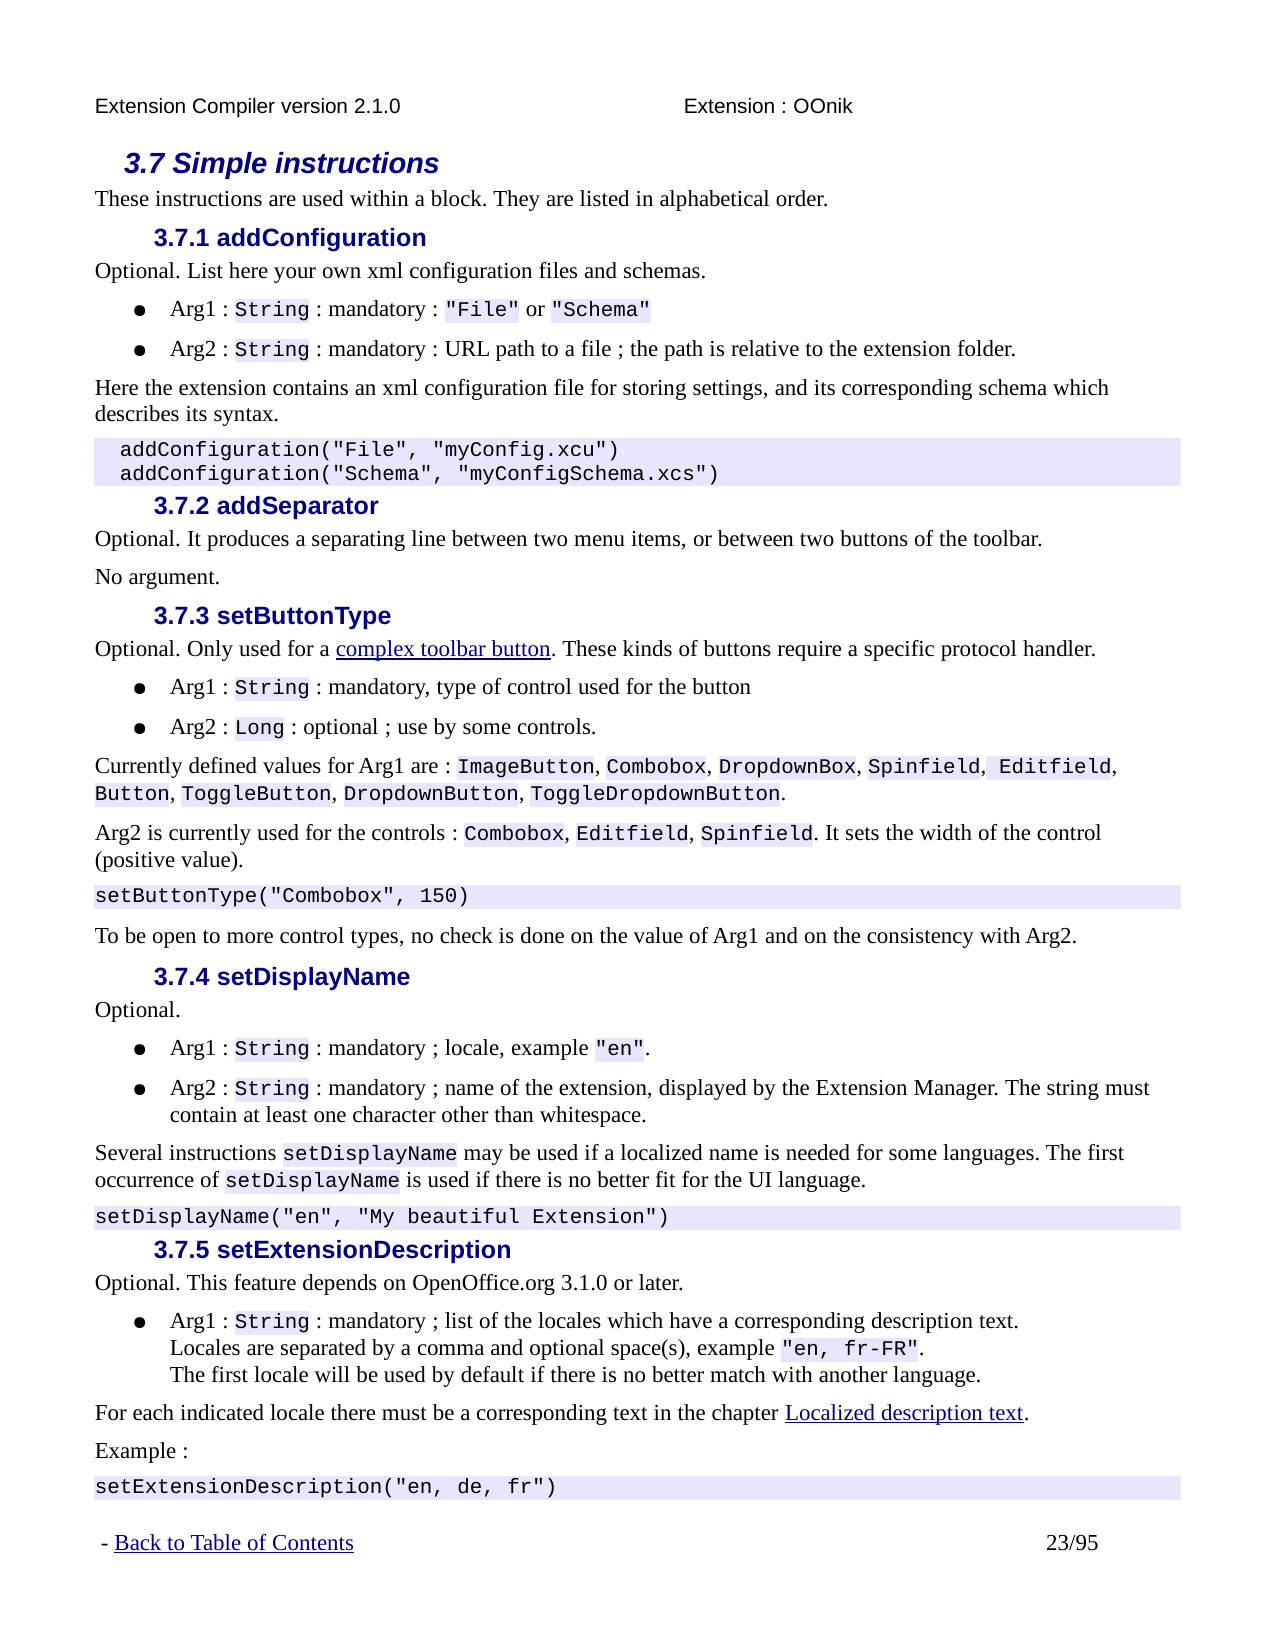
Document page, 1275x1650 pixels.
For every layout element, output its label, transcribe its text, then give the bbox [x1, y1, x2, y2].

text Example : [94, 1438, 1181, 1464]
list Arg1 : String : mandatory ; list of the locales which have a corresponding description text. Locales are separated by a comma and optional space(s), example "en, fr-FR". The first locale will be used by default if there is no better match with another language. [132, 1308, 1181, 1388]
text Several instructions setDisplayName may be used if a localized name is needed for some languages. The first occurrence of setDisplayName is used if there is no better fit for the UI language. [94, 1140, 1181, 1194]
text setButtonType("Combobox", 150) [94, 885, 1181, 909]
text Optional. List here your own xml configuration files and schemas. [94, 258, 1181, 283]
subtitle setButtonType [153, 602, 1181, 630]
text setExtensionDescription("en, de, fr") [94, 1476, 1181, 1500]
list Arg1 : String : mandatory, type of control used for the button [132, 674, 1181, 701]
list Arg2 : Long : optional ; use by some controls. [132, 714, 1181, 741]
text These instructions are used within a block. They are listed in alphabetical order. [94, 186, 1181, 211]
text Currently defined values for Arg1 are : ImageButton, Combobox, DropdownBox, Spinfield, Editfield, Button, ToggleButton, DropdownButton, ToggleDropdownButton. [94, 753, 1181, 807]
list Arg2 : String : mandatory ; name of the extension, displayed by the Extension Manager. The string must contain at least one character other than whitespace. [132, 1075, 1181, 1127]
list Arg2 : String : mandatory : URL path to a file ; the path is relative to the extension folder. [132, 335, 1181, 362]
text addConfiguration("File", "myConfig.xcu") [94, 438, 1181, 462]
text Optional. Only used for a complex toolbar button. These kinds of buttons require a specific protocol handler. [94, 636, 1181, 662]
list Arg1 : String : mandatory ; locale, example "en". [132, 1035, 1181, 1062]
text To be open to more control types, no check is done on the value of Arg1 and on the consistency with Arg2. [94, 923, 1181, 949]
subtitle addConfiguration [153, 224, 1181, 252]
text Optional. [94, 997, 1181, 1023]
text Optional. This feature depends on OpenOffice.org 3.1.0 or later. [94, 1270, 1181, 1296]
subtitle addSeparator [153, 492, 1181, 520]
text Here the extension contains an xml configuration file for storing settings, and its corresponding schema which describes its syntax. [94, 375, 1181, 426]
subtitle Simple instructions [124, 147, 1181, 180]
text addConfiguration("Schema", "myConfigSchema.xcs") [94, 462, 1181, 486]
list Arg1 : String : mandatory : "File" or "Schema" [132, 296, 1181, 323]
text For each indicated locale there must be a corresponding text in the chapter Localized description text. [94, 1400, 1181, 1426]
subtitle setDisplayName [153, 963, 1181, 991]
text Optional. It produces a separating line between two menu items, or between two buttons of the toolbar. [94, 526, 1181, 552]
text No argument. [94, 564, 1181, 590]
text setDisplayName("en", "My beautiful Extension") [94, 1206, 1181, 1230]
subtitle setExtensionDescription [153, 1236, 1181, 1264]
text Arg2 is currently used for the controls : Combobox, Editfield, Spinfield. It sets the width of the control (positive value). [94, 820, 1181, 872]
